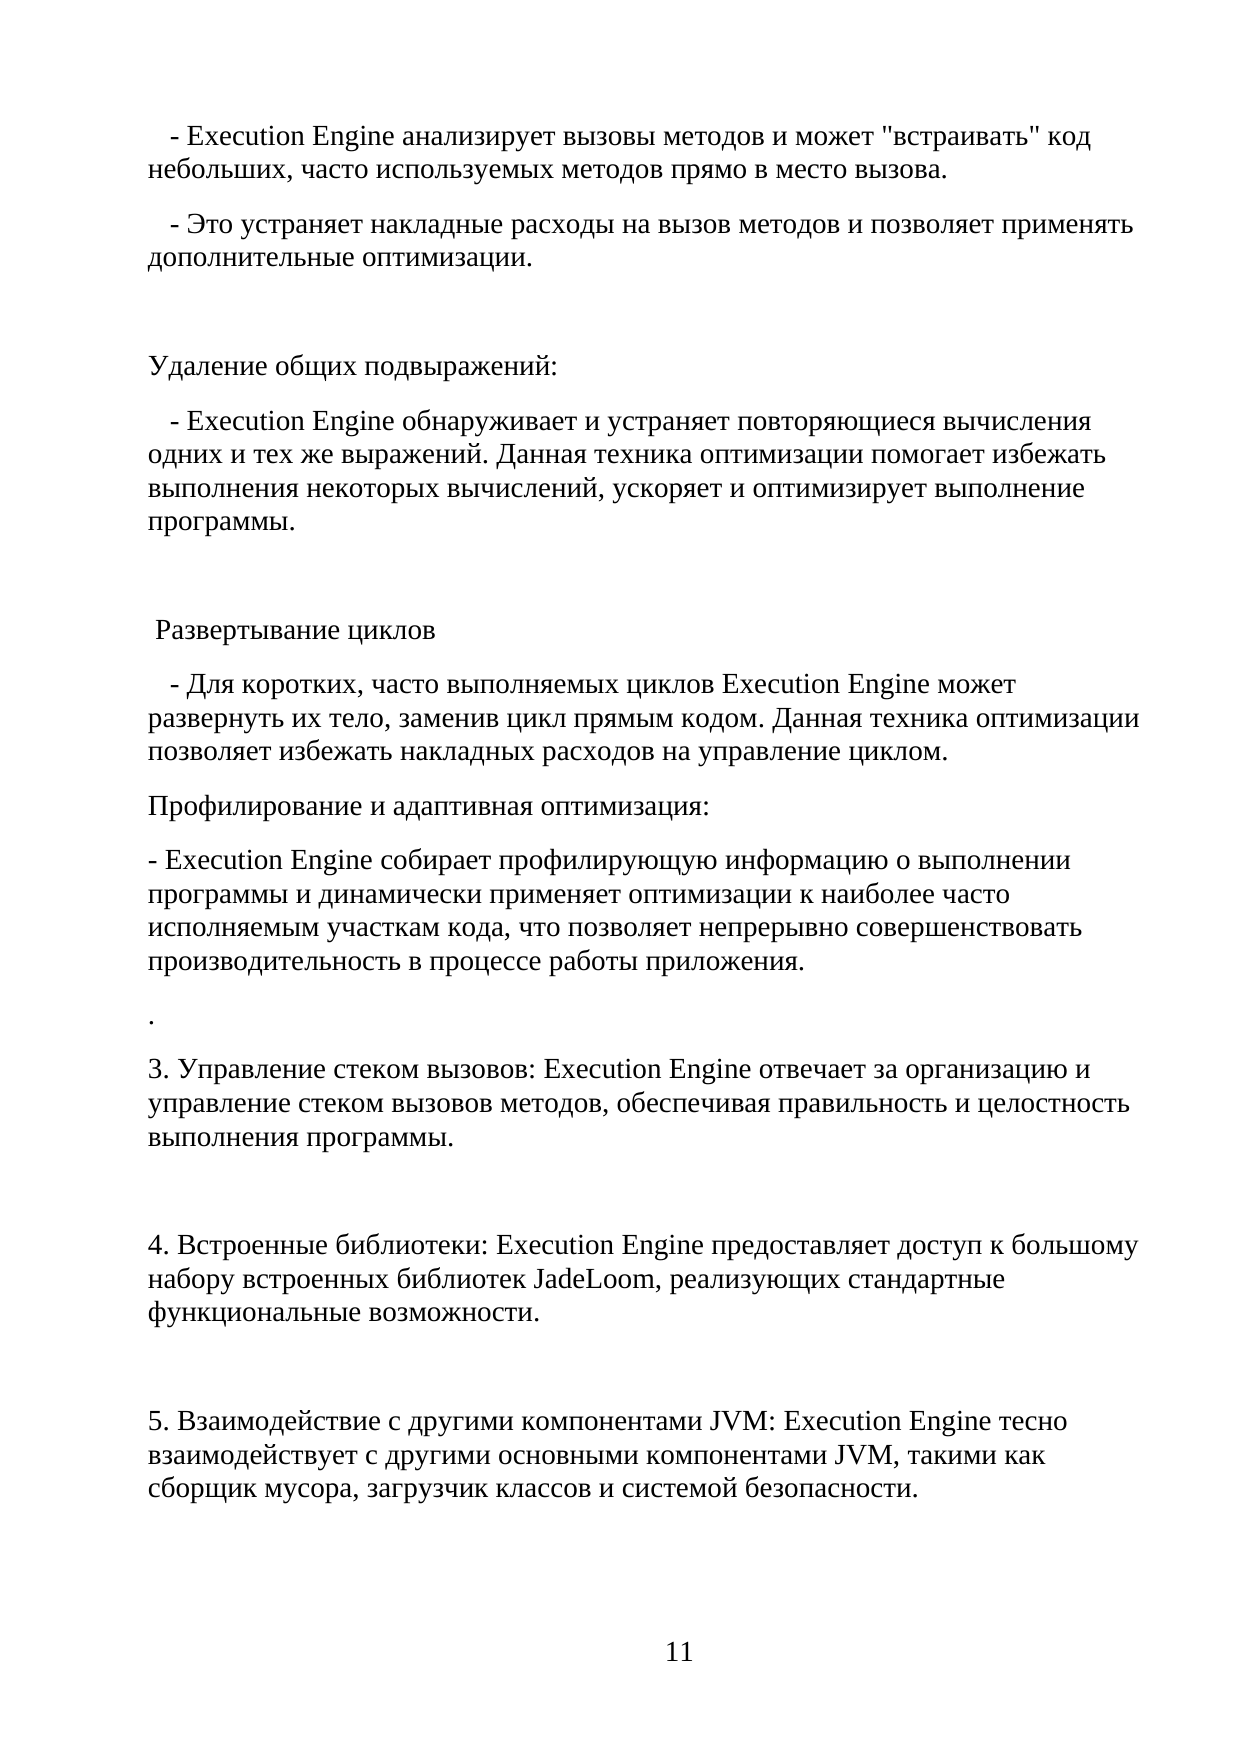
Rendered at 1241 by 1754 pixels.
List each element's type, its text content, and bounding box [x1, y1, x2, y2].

text - Execution Engine анализирует вызовы методов и может "встраивать" код небольших, часто используемых методов прямо в место вызова. [148, 118, 1152, 185]
text - Для коротких, часто выполняемых циклов Execution Engine может развернуть их тело, заменив цикл прямым кодом. Данная техника оптимизации позволяет избежать накладных расходов на управление циклом. [148, 666, 1152, 767]
text - Это устраняет накладные расходы на вызов методов и позволяет применять дополнительные оптимизации. [148, 206, 1152, 273]
text Профилирование и адаптивная оптимизация: [148, 788, 1152, 821]
text 4. Встроенные библиотеки: Execution Engine предоставляет доступ к большому набору встроенных библиотек JadeLoom, реализующих стандартные функциональные возможности. [148, 1227, 1152, 1328]
text - Execution Engine собирает профилирующую информацию о выполнении программы и динамически применяет оптимизации к наиболее часто исполняемым участкам кода, что позволяет непрерывно совершенствовать производительность в процессе работы приложения. [148, 842, 1152, 976]
text 5. Взаимодействие с другими компонентами JVM: Execution Engine тесно взаимодействует с другими основными компонентами JVM, такими как сборщик мусора, загрузчик классов и системой безопасности. [148, 1403, 1152, 1504]
text 3. Управление стеком вызовов: Execution Engine отвечает за организацию и управление стеком вызовов методов, обеспечивая правильность и целостность выполнения программы. [148, 1052, 1152, 1152]
text Удаление общих подвыражений: [148, 348, 1152, 382]
text - Execution Engine обнаруживает и устраняет повторяющиеся вычисления одних и тех же выражений. Данная техника оптимизации помогает избежать выполнения некоторых вычислений, ускоряет и оптимизирует выполнение программы. [148, 403, 1152, 537]
text Развертывание циклов [148, 612, 1152, 646]
text . [148, 997, 1152, 1031]
